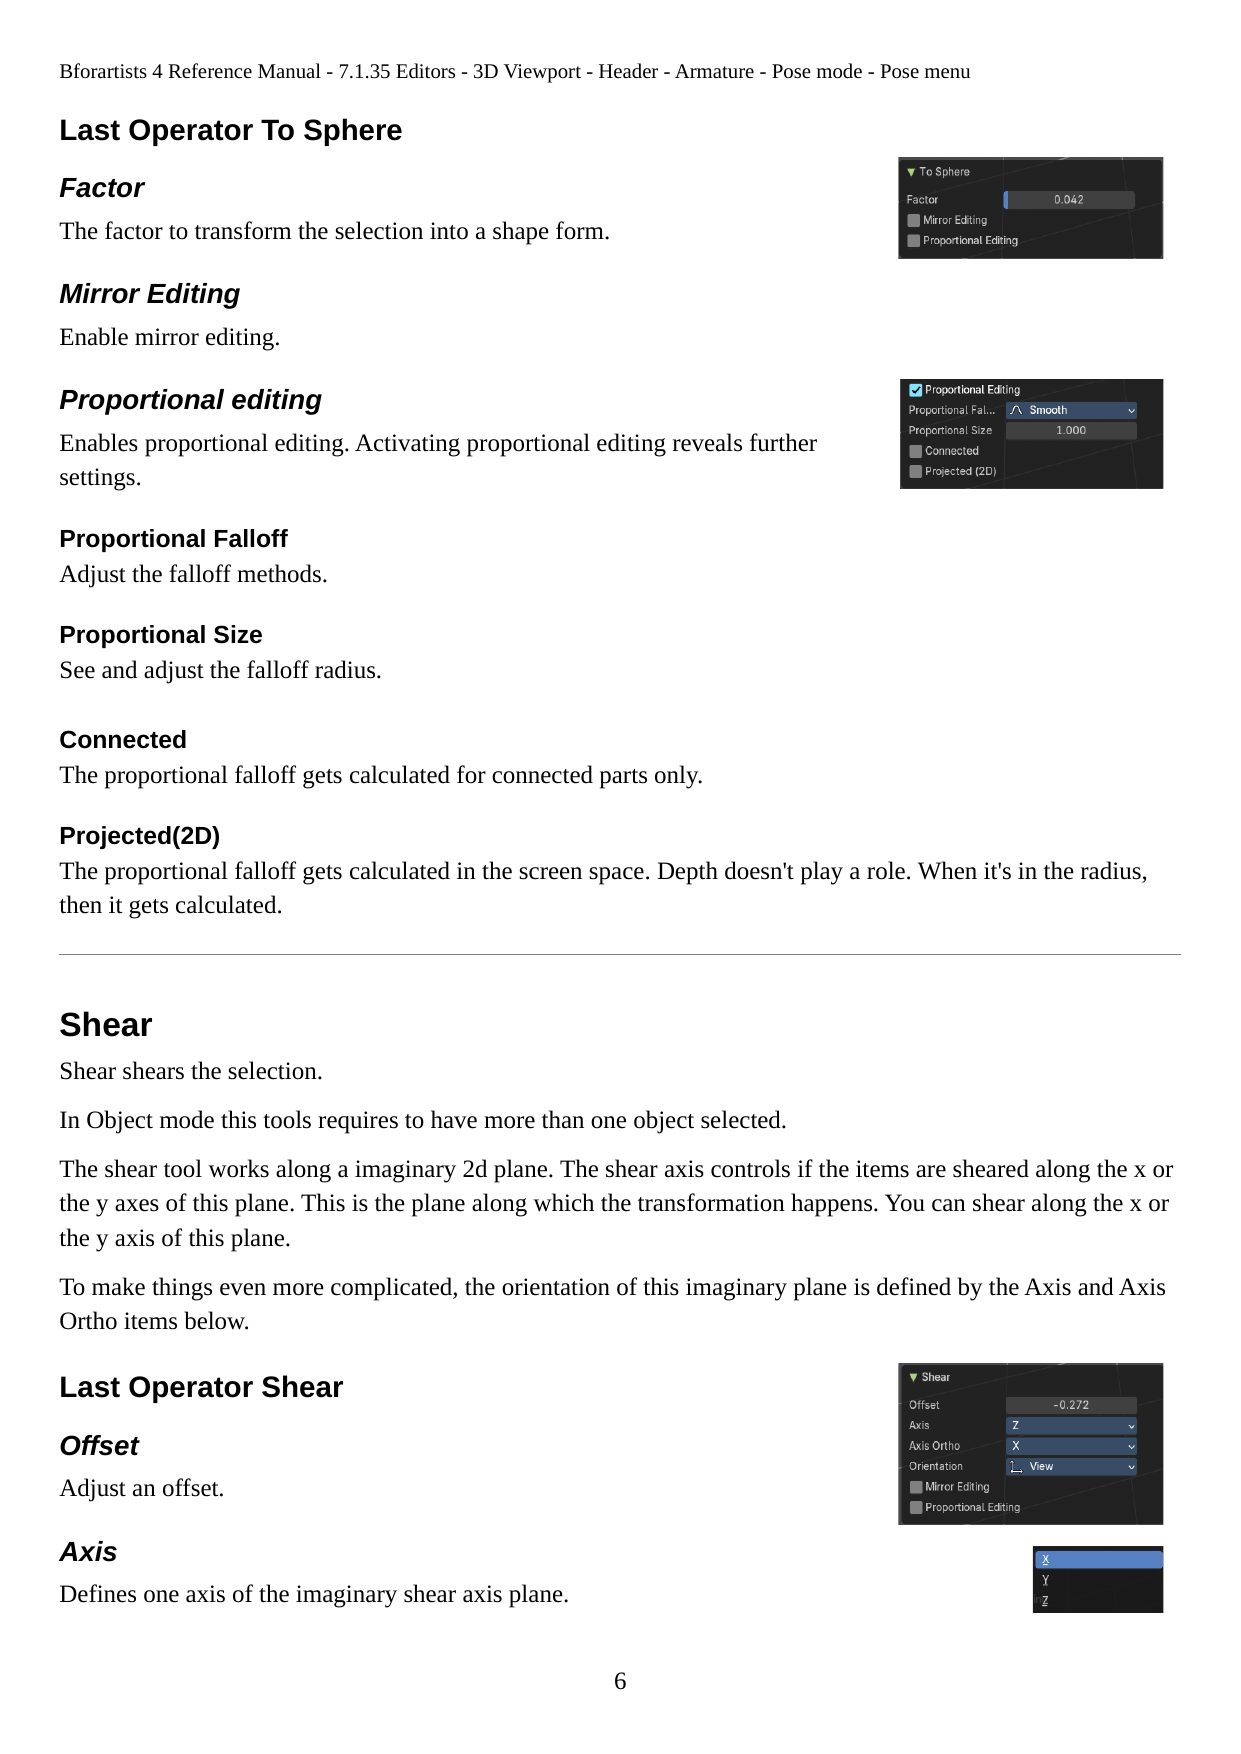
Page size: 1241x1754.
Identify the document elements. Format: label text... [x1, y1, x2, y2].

subtitle [1164, 172, 1181, 203]
text The proportional falloff gets calculated in the screen space. Depth doesn't play a role. When it's in the radius, then it gets calculated. [59, 856, 1181, 919]
subtitle Mirror Editing [59, 277, 1181, 309]
text Adjust an offset. [59, 1473, 898, 1502]
text Shear shears the selection. [59, 1056, 1181, 1084]
subtitle Offset [59, 1429, 898, 1461]
subtitle Axis [59, 1535, 1181, 1567]
text Enable mirror editing. [59, 322, 1181, 351]
text The proportional falloff gets calculated for connected parts only. [59, 760, 1181, 788]
text The shear tool works along a imaginary 2d plane. The shear axis controls if the items are sheared along the x or the y axes of this plane. This is the plane along which the transformation happens. You can shear along the x or the y axis of this plane. [59, 1154, 1181, 1252]
picture [1032, 1546, 1164, 1613]
subtitle Last Operator Shear [59, 1370, 898, 1404]
picture [898, 157, 1164, 259]
text See and adjust the falloff radius. [59, 655, 1181, 684]
subtitle Last Operator To Sphere [59, 113, 1181, 147]
subtitle Proportional Falloff [59, 524, 1181, 552]
text Adjust the falloff methods. [59, 559, 1181, 587]
text The factor to transform the selection into a shape form. [59, 216, 898, 245]
picture [900, 379, 1164, 489]
text In Object mode this tools requires to have more than one object selected. [59, 1105, 1181, 1134]
subtitle [1164, 383, 1181, 415]
subtitle Projected(2D) [59, 821, 1181, 850]
text Enables proportional editing. Activating proportional editing reveals further settings. [59, 428, 1181, 491]
text Defines one axis of the imaginary shear axis plane. [59, 1579, 1032, 1608]
subtitle [1164, 1370, 1181, 1404]
text [1164, 1473, 1181, 1502]
picture [898, 1363, 1164, 1525]
subtitle Connected [59, 725, 1181, 753]
text To make things even more complicated, the orientation of this imaginary plane is defined by the Axis and Axis Ortho items below. [59, 1272, 1181, 1335]
subtitle [1164, 1429, 1181, 1461]
subtitle Proportional Size [59, 620, 1181, 649]
subtitle Shear [59, 1005, 1181, 1043]
subtitle Factor [59, 172, 898, 203]
subtitle Proportional editing [59, 383, 900, 415]
